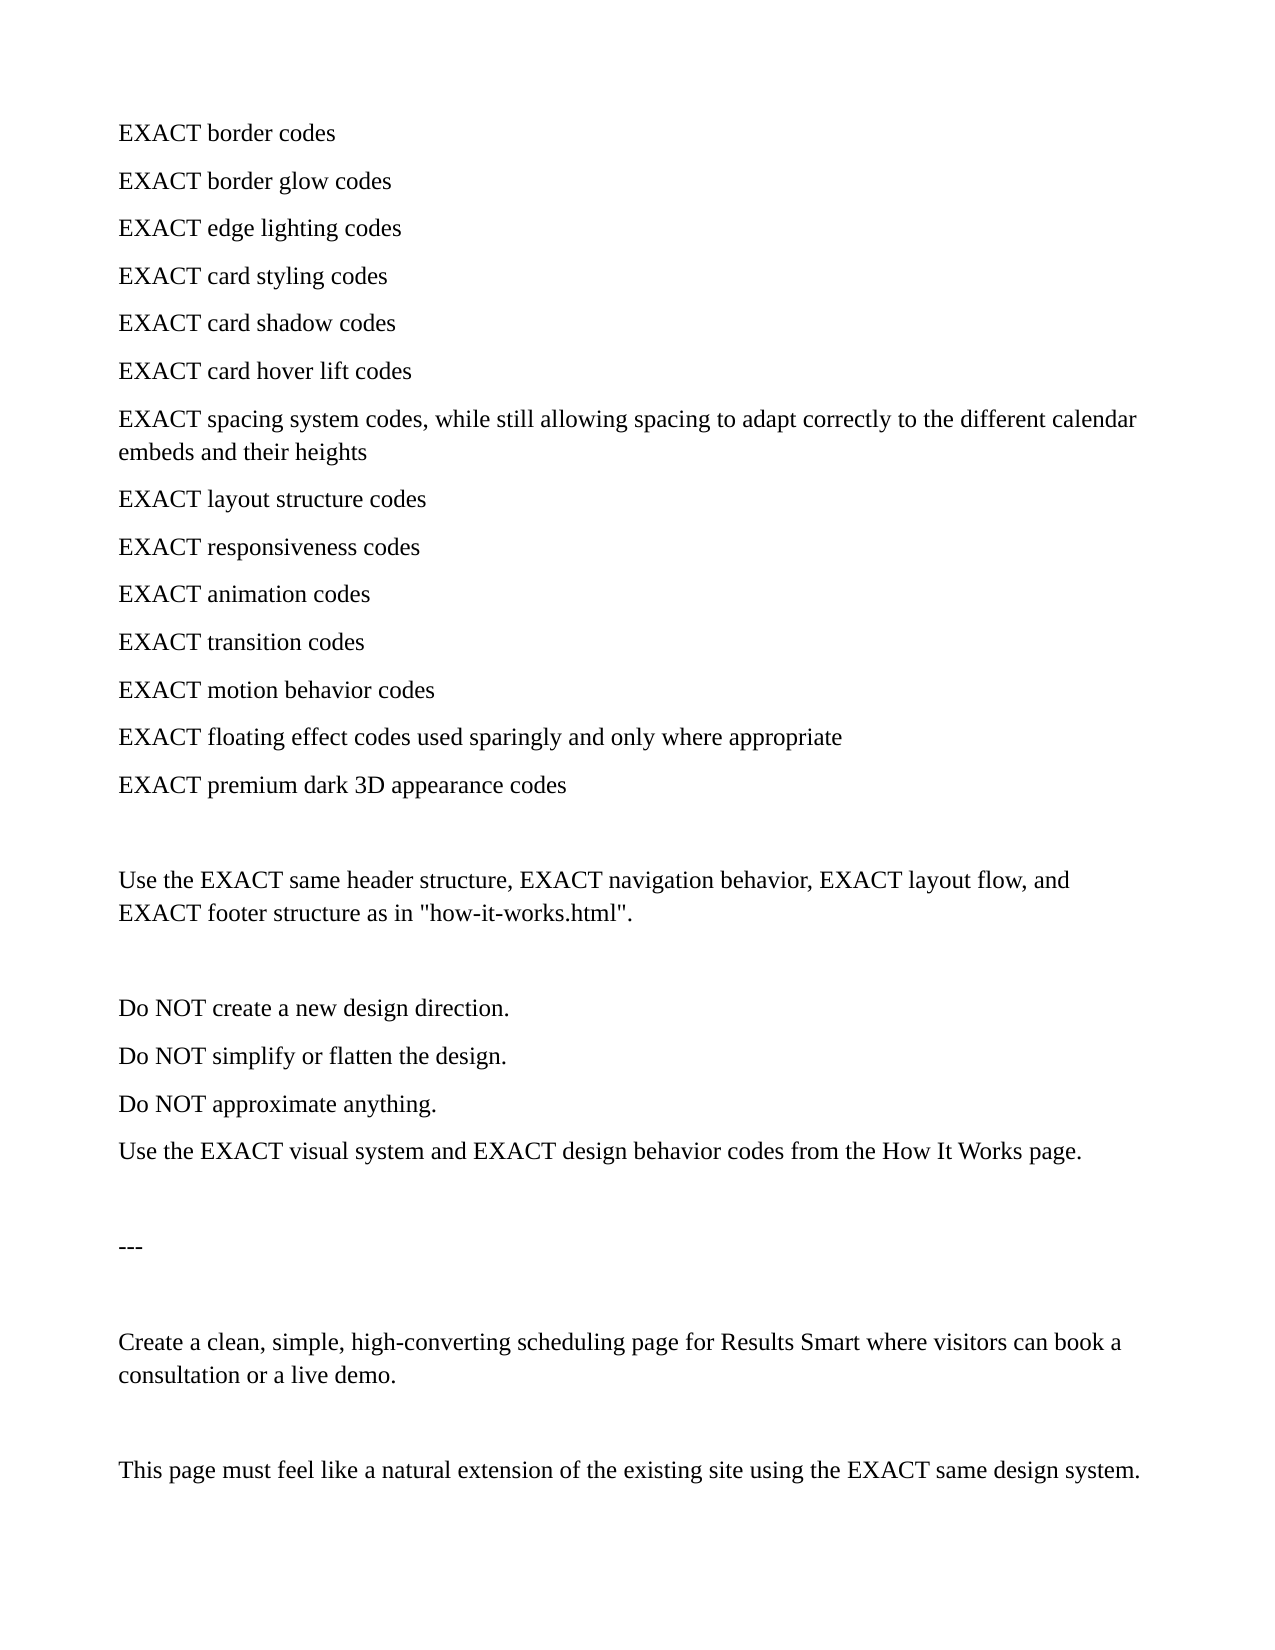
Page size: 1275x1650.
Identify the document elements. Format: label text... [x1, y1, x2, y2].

text EXACT transition codes [118, 627, 1157, 656]
text This page must feel like a natural extension of the existing site using the EXACT same design system. [118, 1455, 1157, 1484]
text EXACT card styling codes [118, 261, 1157, 290]
text Use the EXACT visual system and EXACT design behavior codes from the How It Works page. [118, 1136, 1157, 1165]
text Do NOT create a new design direction. [118, 993, 1157, 1022]
text EXACT layout structure codes [118, 484, 1157, 513]
text EXACT premium dark 3D appearance codes [118, 770, 1157, 799]
text EXACT motion behavior codes [118, 675, 1157, 703]
text EXACT card hover lift codes [118, 356, 1157, 385]
text EXACT animation codes [118, 579, 1157, 608]
text EXACT border codes [118, 118, 1157, 147]
text --- [118, 1231, 1157, 1260]
text EXACT edge lighting codes [118, 213, 1157, 242]
text Do NOT approximate anything. [118, 1089, 1157, 1117]
text EXACT floating effect codes used sparingly and only where appropriate [118, 722, 1157, 751]
text EXACT border glow codes [118, 166, 1157, 194]
text Do NOT simplify or flatten the design. [118, 1041, 1157, 1070]
text Use the EXACT same header structure, EXACT navigation behavior, EXACT layout flow, and EXACT footer structure as in "how-it-works.html". [118, 865, 1157, 927]
text Create a clean, simple, high-converting scheduling page for Results Smart where visitors can book a consultation or a live demo. [118, 1327, 1157, 1388]
text EXACT card shadow codes [118, 308, 1157, 337]
text EXACT responsiveness codes [118, 532, 1157, 561]
text EXACT spacing system codes, while still allowing spacing to adapt correctly to the different calendar embeds and their heights [118, 404, 1157, 466]
